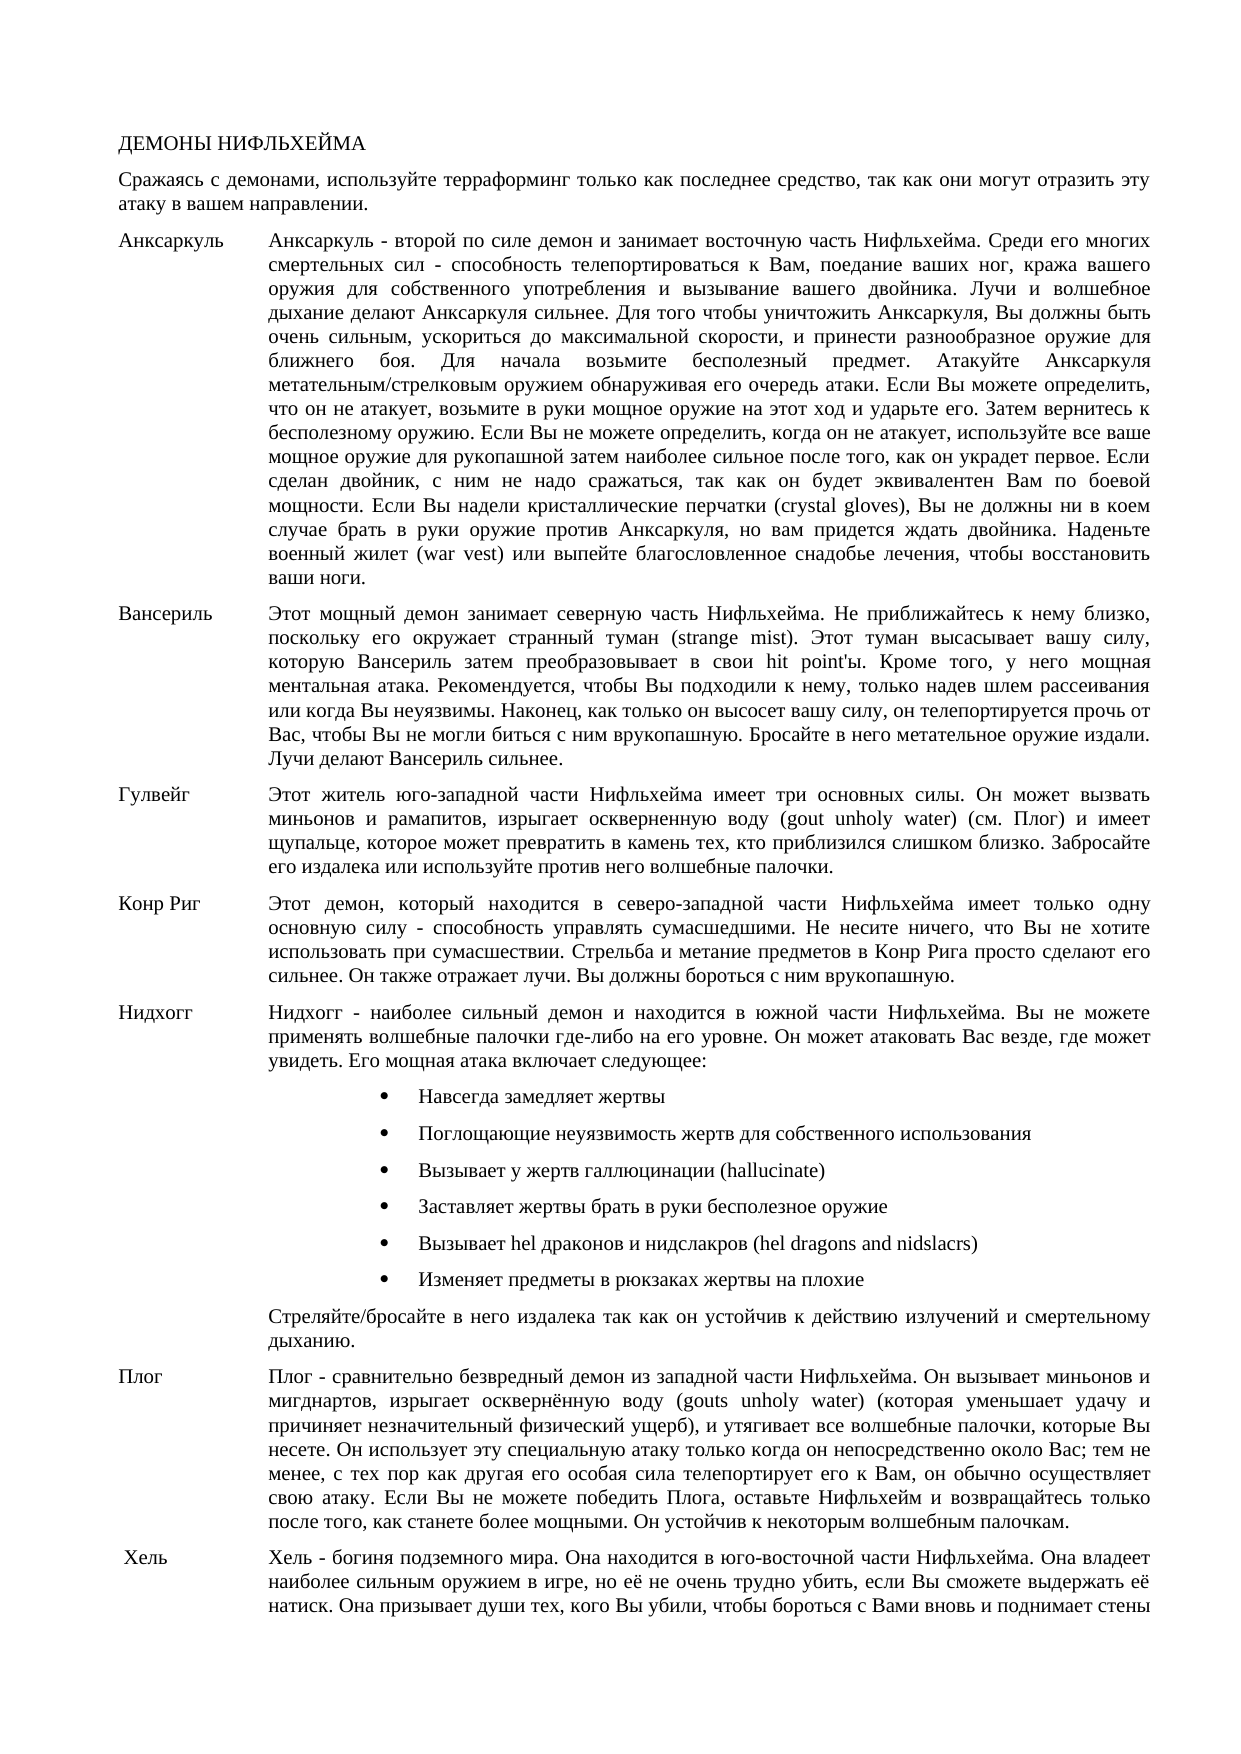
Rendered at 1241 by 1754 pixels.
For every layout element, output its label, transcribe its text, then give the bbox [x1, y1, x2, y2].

text Стреляйте/бросайте в него издалека так как он устойчив к действию излучений и смертельному дыханию. [118, 1304, 1152, 1352]
text Хель Хель - богиня подземного мира. Она находится в юго-восточной части Нифльхейма. Она владеет наиболее сильным оружием в игре, но её не очень трудно убить, если Вы сможете выдержать её натиск. Она призывает души тех, кого Вы убили, чтобы бороться с Вами вновь и поднимает стены [118, 1545, 1152, 1617]
list Заставляет жертвы брать в руки бесполезное оружие [381, 1194, 1152, 1218]
list Вызывает у жертв галлюцинации (hallucinate) [381, 1157, 1152, 1182]
list Вызывает hel драконов и нидслакров (hel dragons and nidslacrs) [381, 1231, 1152, 1255]
list Поглощающие неуязвимость жертв для собственного использования [381, 1121, 1152, 1145]
text Гулвейг Этот житель юго-западной части Нифльхейма имеет три основных силы. Он может вызвать миньонов и рамапитов, изрыгает оскверненную воду (gout unholy water) (см. Плог) и имеет щупальце, которое может превратить в камень тех, кто приблизился слишком близко. Забросайте его издалека или используйте против него волшебные палочки. [118, 782, 1152, 878]
text ДЕМОНЫ НИФЛЬХЕЙМА [118, 131, 1152, 155]
text Сражаясь с демонами, используйте терраформинг только как последнее средство, так как они могут отразить эту атаку в вашем направлении. [118, 167, 1152, 215]
list Навсегда замедляет жертвы [381, 1084, 1152, 1108]
text Конр Риг Этот демон, который находится в северо-западной части Нифльхейма имеет только одну основную силу - способность управлять сумасшедшими. Не несите ничего, что Вы не хотите использовать при сумасшествии. Стрельба и метание предметов в Конр Рига просто сделают его сильнее. Он также отражает лучи. Вы должны бороться с ним врукопашную. [118, 891, 1152, 987]
text Плог Плог - сравнительно безвредный демон из западной части Нифльхейма. Он вызывает миньонов и мигднартов, изрыгает осквернённую воду (gouts unholy water) (которая уменьшает удачу и причиняет незначительный физический ущерб), и утягивает все волшебные палочки, которые Вы несете. Он использует эту специальную атаку только когда он непосредственно около Вас; тем не менее, с тех пор как другая его особая сила телепортирует его к Вам, он обычно осуществляет свою атаку. Если Вы не можете победить Плога, оставьте Нифльхейм и возвращайтесь только после того, как станете более мощными. Он устойчив к некоторым волшебным палочкам. [118, 1364, 1152, 1533]
text Нидхогг Нидхогг - наиболее сильный демон и находится в южной части Нифльхейма. Вы не можете применять волшебные палочки где-либо на его уровне. Он может атаковать Вас везде, где может увидеть. Его мощная атака включает следующее: [118, 1000, 1152, 1072]
list Изменяет предметы в рюкзаках жертвы на плохие [381, 1267, 1152, 1291]
text Анксаркуль Анксаркуль - второй по силе демон и занимает восточную часть Нифльхейма. Среди его многих смертельных сил - способность телепортироваться к Вам, поедание ваших ног, кража вашего оружия для собственного употребления и вызывание вашего двойника. Лучи и волшебное дыхание делают Анксаркуля сильнее. Для того чтобы уничтожить Анксаркуля, Вы должны быть очень сильным, ускориться до максимальной скорости, и принести разнообразное оружие для ближнего боя. Для начала возьмите бесполезный предмет. Атакуйте Анксаркуля метательным/стрелковым оружием обнаруживая его очередь атаки. Если Вы можете определить, что он не атакует, возьмите в руки мощное оружие на этот ход и ударьте его. Затем вернитесь к бесполезному оружию. Если Вы не можете определить, когда он не атакует, используйте все ваше мощное оружие для рукопашной затем наиболее сильное после того, как он украдет первое. Если сделан двойник, с ним не надо сражаться, так как он будет эквивалентен Вам по боевой мощности. Если Вы надели кристаллические перчатки (crystal gloves), Вы не должны ни в коем случае брать в руки оружие против Анксаркуля, но вам придется ждать двойника. Наденьте военный жилет (war vest) или выпейте благословленное снадобье лечения, чтобы восстановить ваши ноги. [118, 228, 1152, 589]
text Вансериль Этот мощный демон занимает северную часть Нифльхейма. Не приближайтесь к нему близко, поскольку его окружает странный туман (strange mist). Этот туман высасывает вашу силу, которую Вансериль затем преобразовывает в свои hit point'ы. Кроме того, у него мощная ментальная атака. Рекомендуется, чтобы Вы подходили к нему, только надев шлем рассеивания или когда Вы неуязвимы. Наконец, как только он высосет вашу силу, он телепортируется прочь от Вас, чтобы Вы не могли биться с ним врукопашную. Бросайте в него метательное оружие издали. Лучи делают Вансериль сильнее. [118, 601, 1152, 770]
